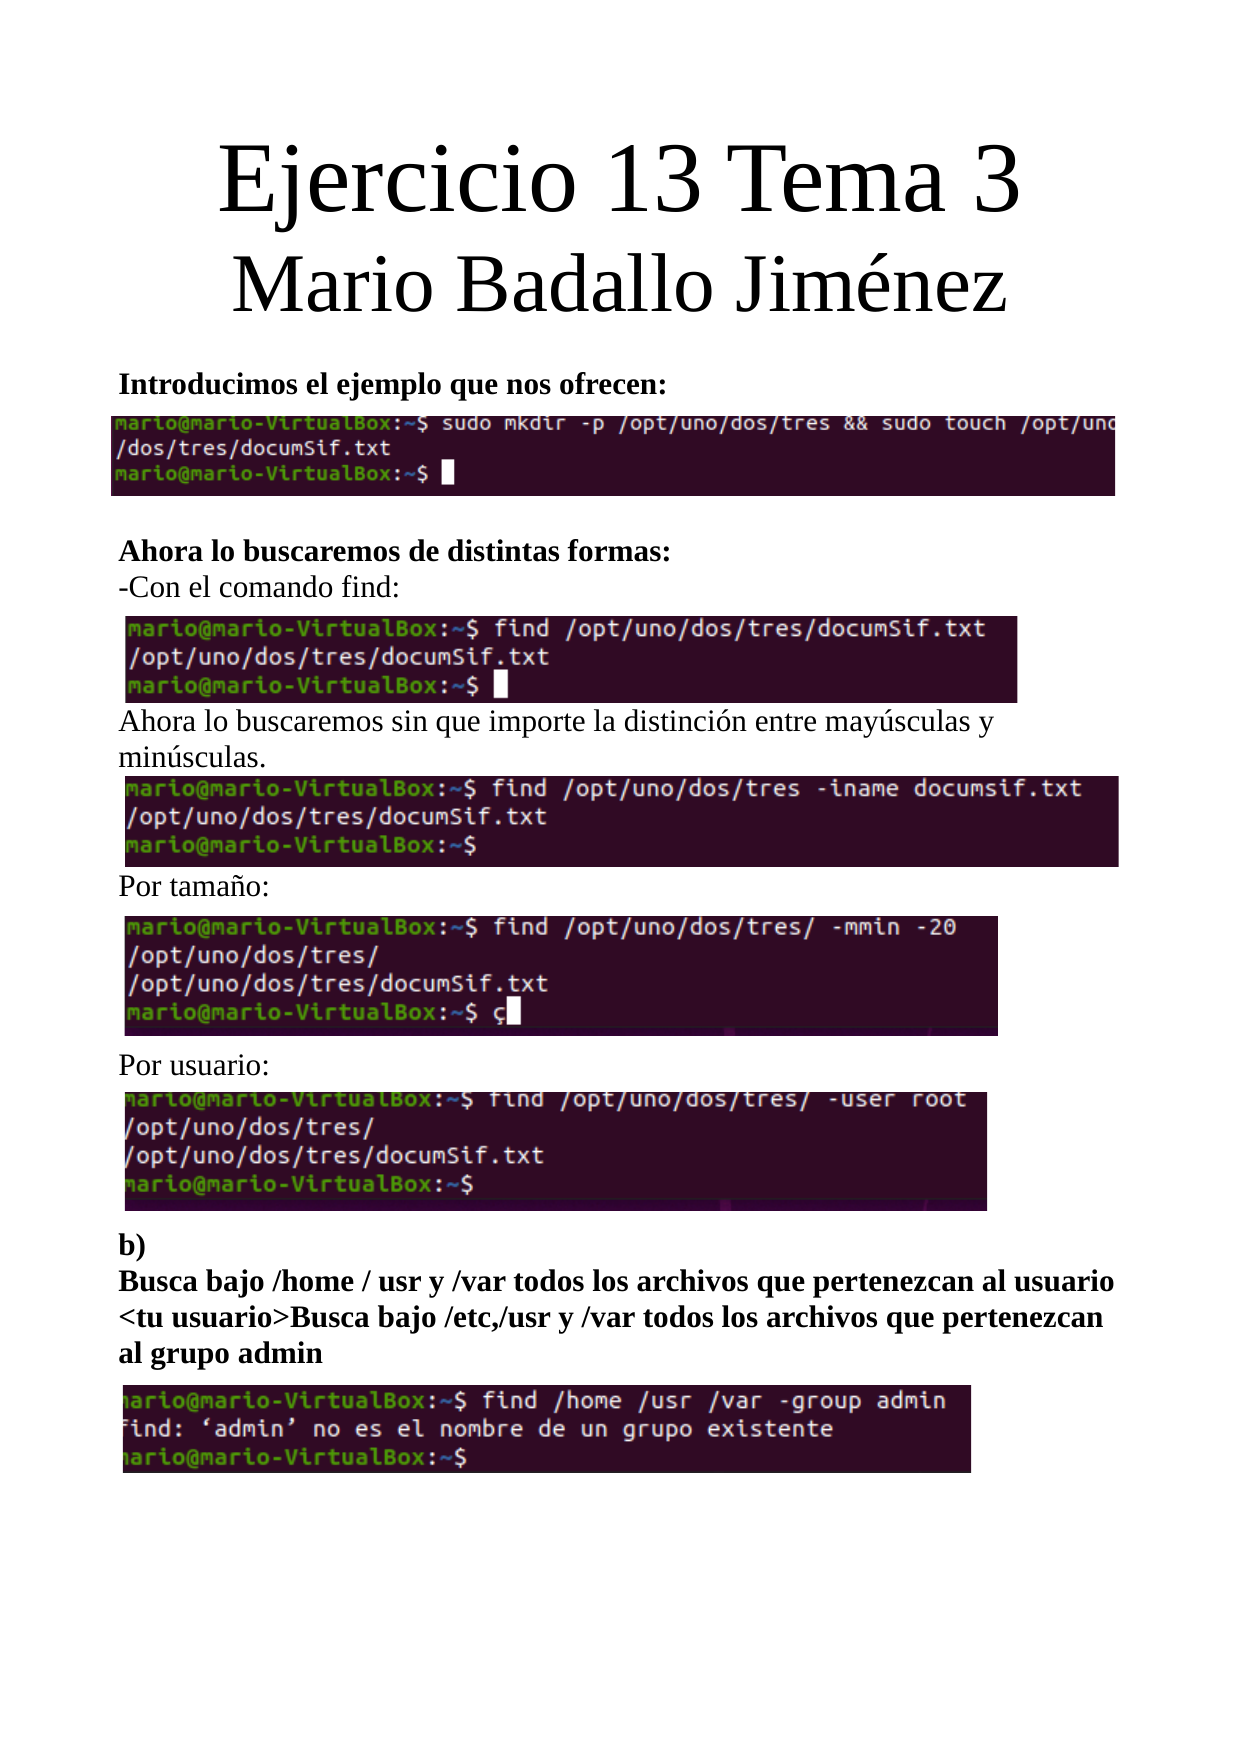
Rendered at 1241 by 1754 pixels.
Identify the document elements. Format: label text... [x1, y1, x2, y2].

text Ahora lo buscaremos de distintas formas: [118, 532, 1122, 568]
picture [125, 616, 1018, 703]
text Introducimos el ejemplo que nos ofrecen: [118, 365, 1122, 401]
text Ejercicio 13 Tema 3 [118, 118, 1122, 233]
text b) [118, 1226, 1122, 1262]
picture [124, 916, 998, 1036]
text -Con el comando find: [118, 568, 1122, 604]
picture [125, 776, 1119, 867]
picture [111, 416, 1116, 496]
picture [124, 1092, 988, 1211]
text Ahora lo buscaremos sin que importe la distinción entre mayúsculas y minúsculas. [118, 604, 1122, 774]
text Mario Badallo Jiménez [118, 233, 1122, 329]
picture [122, 1385, 972, 1473]
text Por tamaño: [118, 774, 1122, 903]
text Busca bajo /home / usr y /var todos los archivos que pertenezcan al usuario <tu usuario>Busca bajo /etc,/usr y /var todos los archivos que pertenezcan al grupo admin [118, 1262, 1122, 1370]
text Por usuario: [118, 1046, 1122, 1082]
